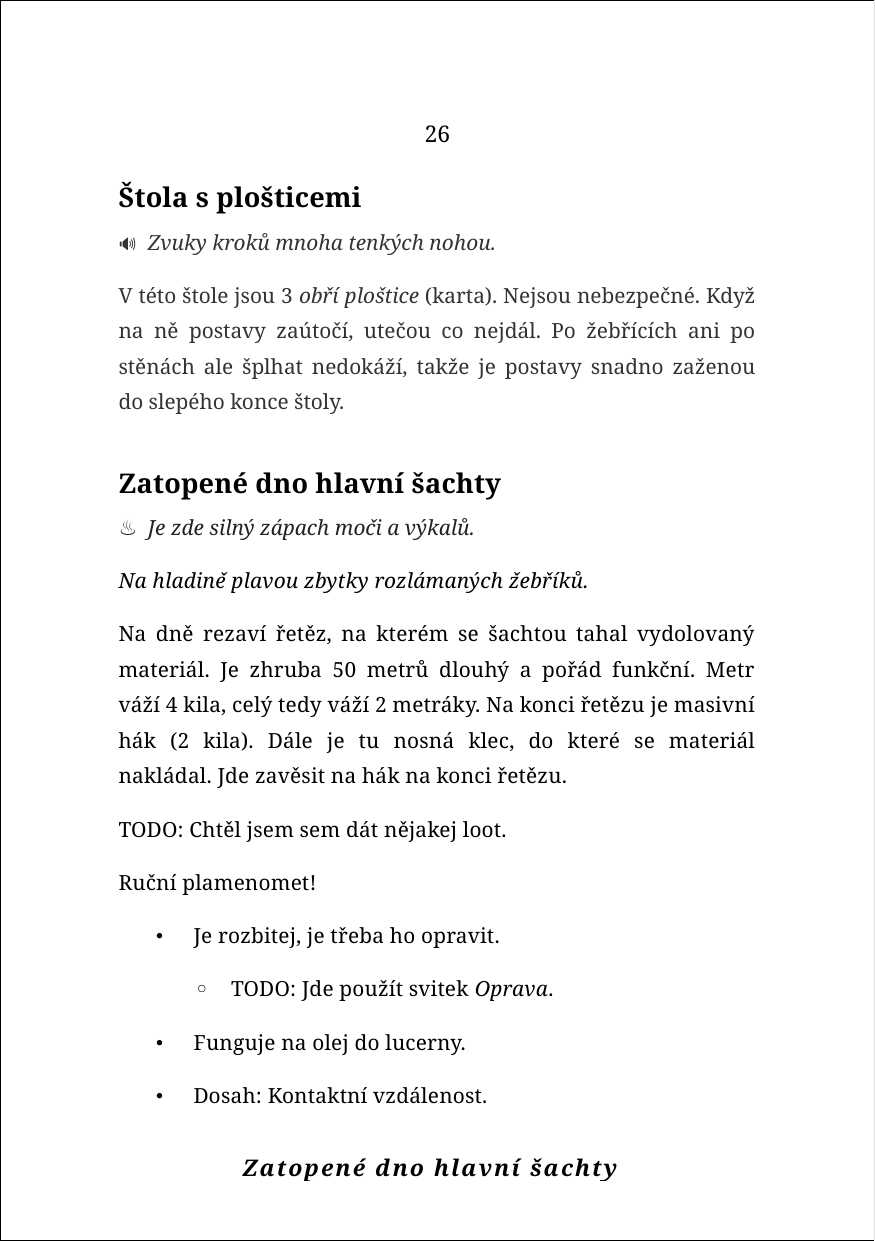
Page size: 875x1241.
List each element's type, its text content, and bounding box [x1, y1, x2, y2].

list Je rozbitej, je třeba ho opravit. [156, 921, 756, 949]
text V této štole jsou 3 obří ploštice (karta). Nejsou nebezpečné. Když na ně postavy zaútočí, utečou co nejdál. Po žebřících ani po stěnách ale šplhat nedokáží, takže je postavy snadno zaženou do slepého konce štoly. [118, 281, 756, 416]
list Dosah: Kontaktní vzdálenost. [156, 1081, 756, 1109]
text TODO: Chtěl jsem sem dát nějakej loot. [118, 815, 756, 843]
subtitle Štola s plošticemi [118, 179, 756, 216]
text Ruční plamenomet! [118, 868, 756, 896]
list Funguje na olej do lucerny. [156, 1028, 756, 1056]
text ♨ Je zde silný zápach moči a výkalů. [118, 513, 756, 541]
text 🔊 Zvuky kroků mnoha tenkých nohou. [118, 228, 756, 256]
text Na hladině plavou zbytky rozlámaných žebříků. [118, 566, 756, 594]
list TODO: Jde použít svitek Oprava. [193, 974, 756, 1003]
subtitle Zatopené dno hlavní šachty [118, 464, 756, 501]
text Na dně rezaví řetěz, na kterém se šachtou tahal vydolovaný materiál. Je zhruba 50 metrů dlouhý a pořád funkční. Metr váží 4 kila, celý tedy váží 2 metráky. Na konci řetězu je masivní hák (2 kila). Dále je tu nosná klec, do které se materiál nakládal. Jde zavěsit na hák na konci řetězu. [118, 619, 756, 790]
